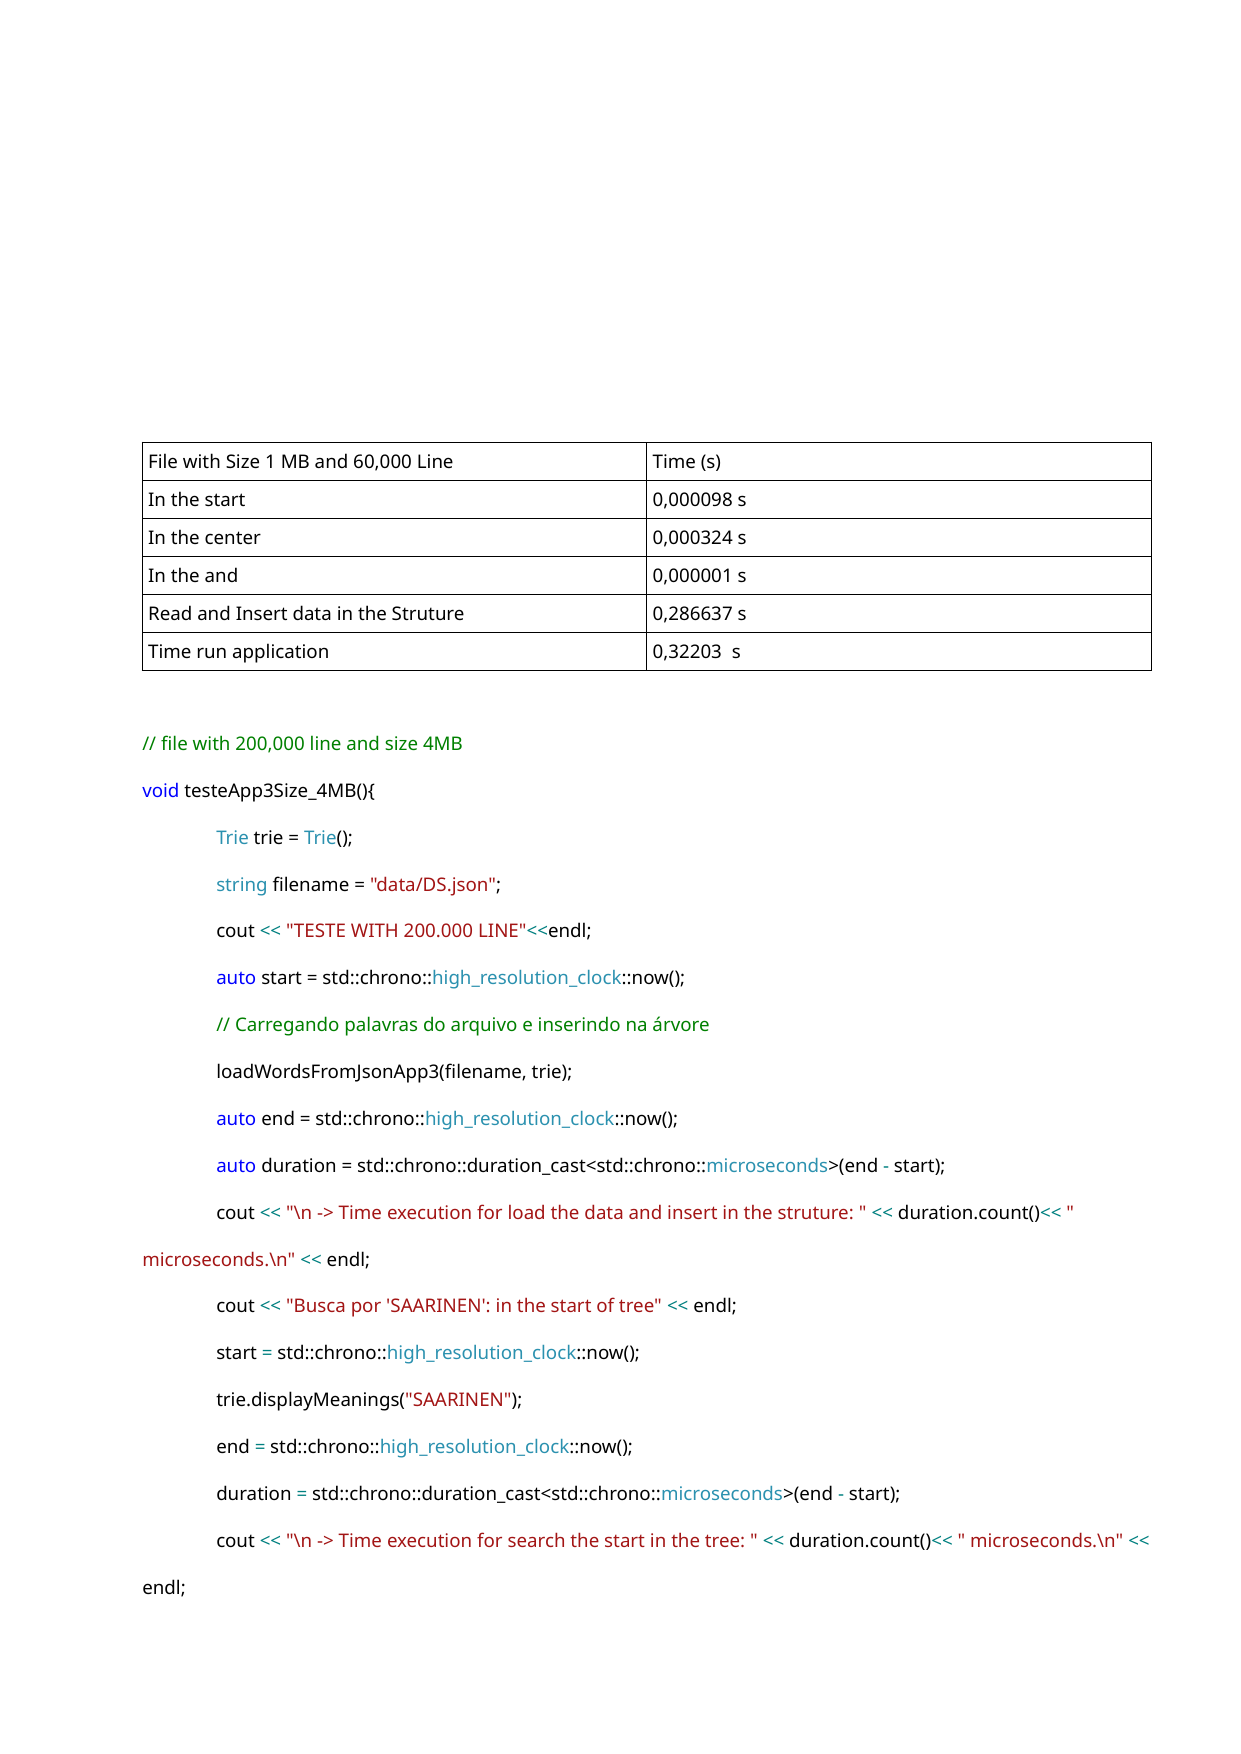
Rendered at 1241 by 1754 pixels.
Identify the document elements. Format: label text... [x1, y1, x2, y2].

table_cell Time run application [143, 633, 646, 670]
text cout << "TESTE WITH 200.000 LINE"<<endl; [142, 896, 1152, 943]
table_cell 0,000098 s [647, 481, 1151, 518]
text auto start = std::chrono::high_resolution_clock::now(); [142, 943, 1152, 990]
text // file with 200,000 line and size 4MB [142, 730, 1152, 756]
table_cell 0,286637 s [647, 595, 1151, 632]
table_header Time (s) [647, 443, 1151, 479]
table_header File with Size 1 MB and 60,000 Line [143, 443, 646, 479]
table_cell 0,32203 s [647, 633, 1151, 670]
text // Carregando palavras do arquivo e inserindo na árvore [142, 990, 1152, 1037]
table_cell 0,000324 s [647, 519, 1151, 556]
table_cell Read and Insert data in the Struture [143, 595, 646, 632]
text start = std::chrono::high_resolution_clock::now(); [142, 1318, 1152, 1365]
text auto end = std::chrono::high_resolution_clock::now(); [142, 1084, 1152, 1131]
text string filename = "data/DS.json"; [142, 849, 1152, 896]
text loadWordsFromJsonApp3(filename, trie); [142, 1037, 1152, 1084]
text Trie trie = Trie(); [142, 803, 1152, 849]
text trie.displayMeanings("SAARINEN"); [142, 1365, 1152, 1412]
text auto duration = std::chrono::duration_cast<std::chrono::microseconds>(end - start); [142, 1131, 1152, 1178]
table_cell In the center [143, 519, 646, 556]
table_cell 0,000001 s [647, 557, 1151, 594]
text cout << "\n -> Time execution for load the data and insert in the struture: " << duration.count()<< " microseconds.\n" << endl; [142, 1178, 1152, 1271]
text end = std::chrono::high_resolution_clock::now(); [142, 1412, 1152, 1459]
table_cell In the and [143, 557, 646, 594]
table_cell In the start [143, 481, 646, 518]
text cout << "\n -> Time execution for search the start in the tree: " << duration.count()<< " microseconds.\n" << endl; [142, 1506, 1152, 1599]
text cout << "Busca por 'SAARINEN': in the start of tree" << endl; [142, 1271, 1152, 1318]
text void testeApp3Size_4MB(){ [142, 756, 1152, 803]
text duration = std::chrono::duration_cast<std::chrono::microseconds>(end - start); [142, 1459, 1152, 1506]
